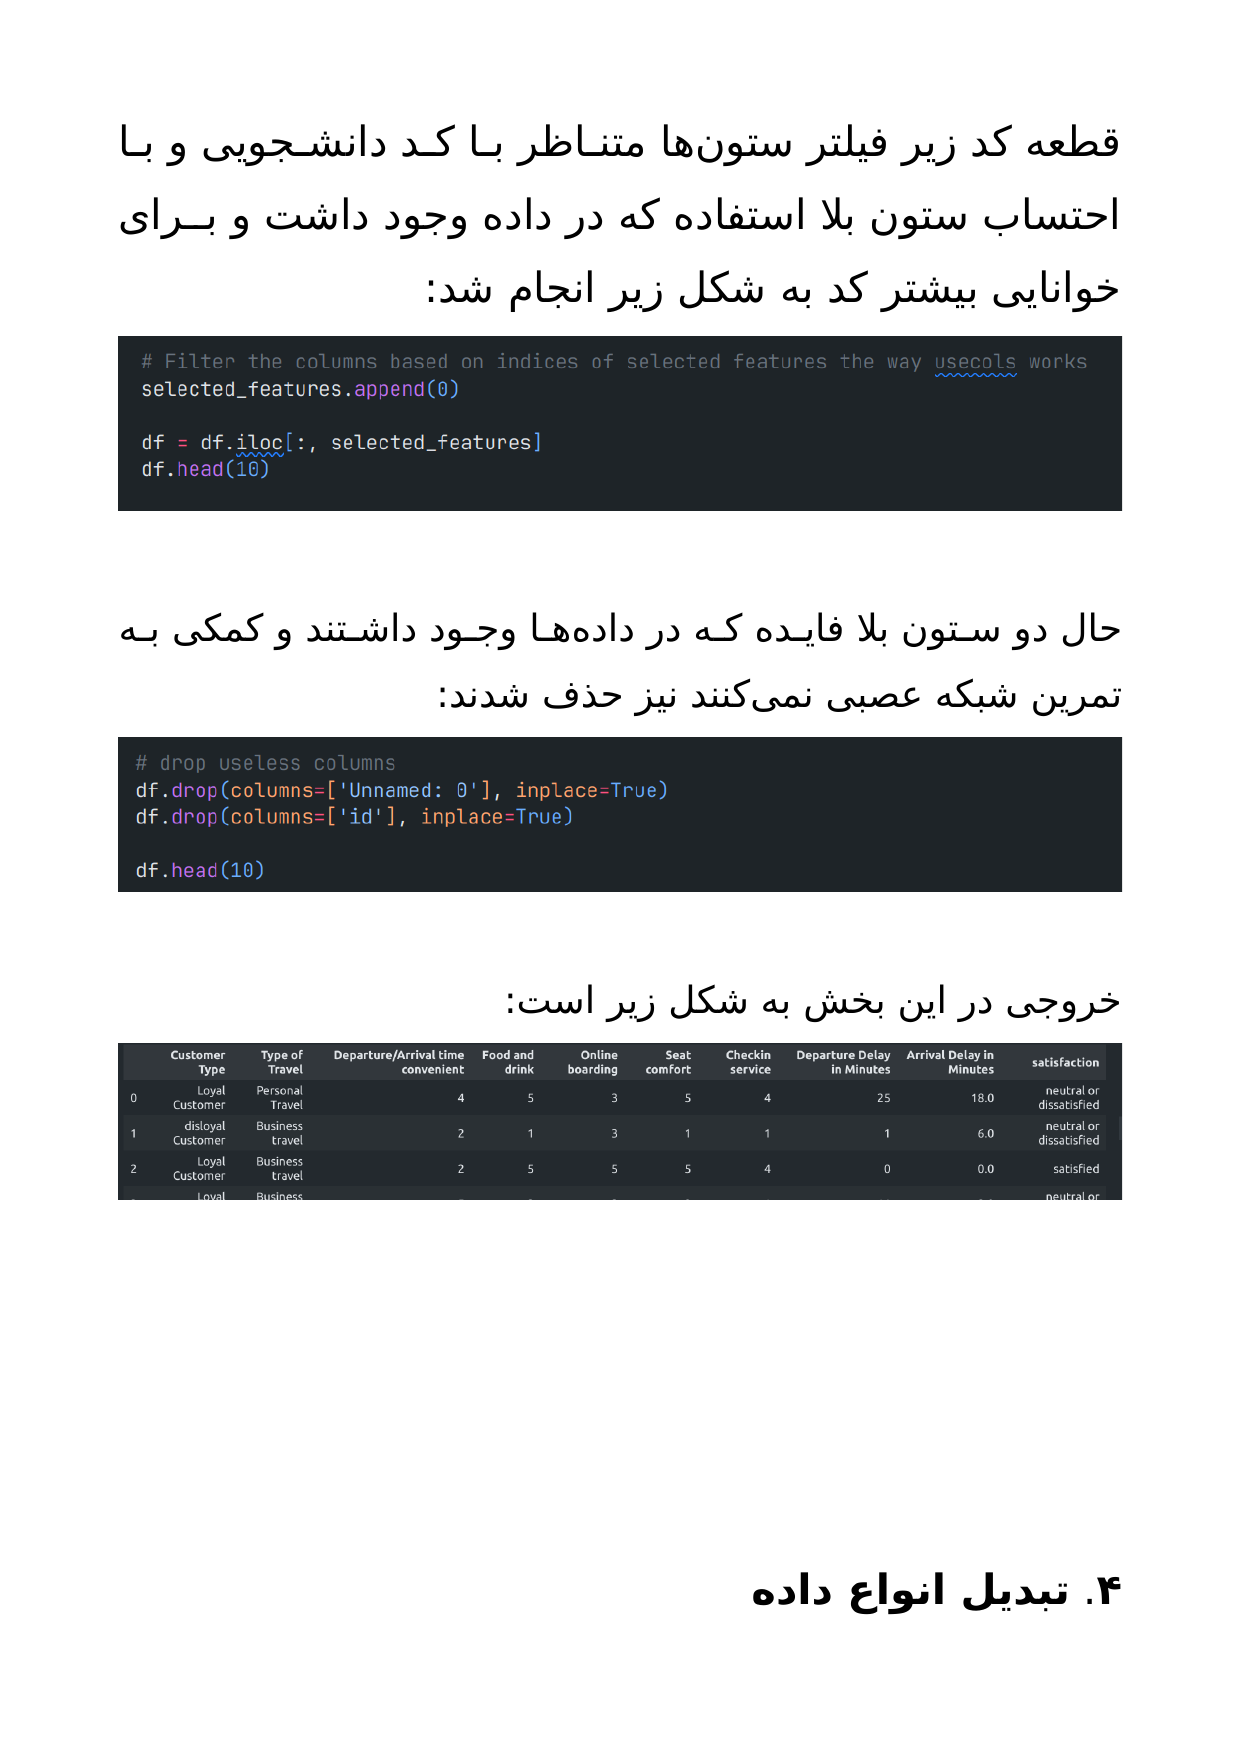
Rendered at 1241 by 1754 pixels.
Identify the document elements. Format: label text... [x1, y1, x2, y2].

picture [118, 1043, 1123, 1200]
text ۴. تبدیل انواع داده [118, 1566, 1122, 1614]
text خروجی در این بخش به شکل زیر است: [118, 978, 1122, 1022]
picture [118, 737, 1123, 892]
picture [118, 336, 1123, 511]
text این بخش به محدودسازی ستون‌ها که در ابتدای کد نیز قابل انجام بود می‌پردازد. اما به دلیل اهمیت ذکر برخی نقاط جزئی، در این بخش به بررسی آن می‌پردازیم. در قطعه کد زیر فیلتر ستون‌ها متناظر با کد دانشجویی و با احتساب ستون بلا استفاده که در داده وجود داشت و برای خوانایی بیشتر کد به شکل زیر انجام شد: [118, 118, 1122, 312]
text حال دو ستون بلا فایده که در داده‌ها وجود داشتند و کمکی به تمرین شبکه عصبی نمی‌کنند نیز حذف شدند: [118, 607, 1122, 716]
